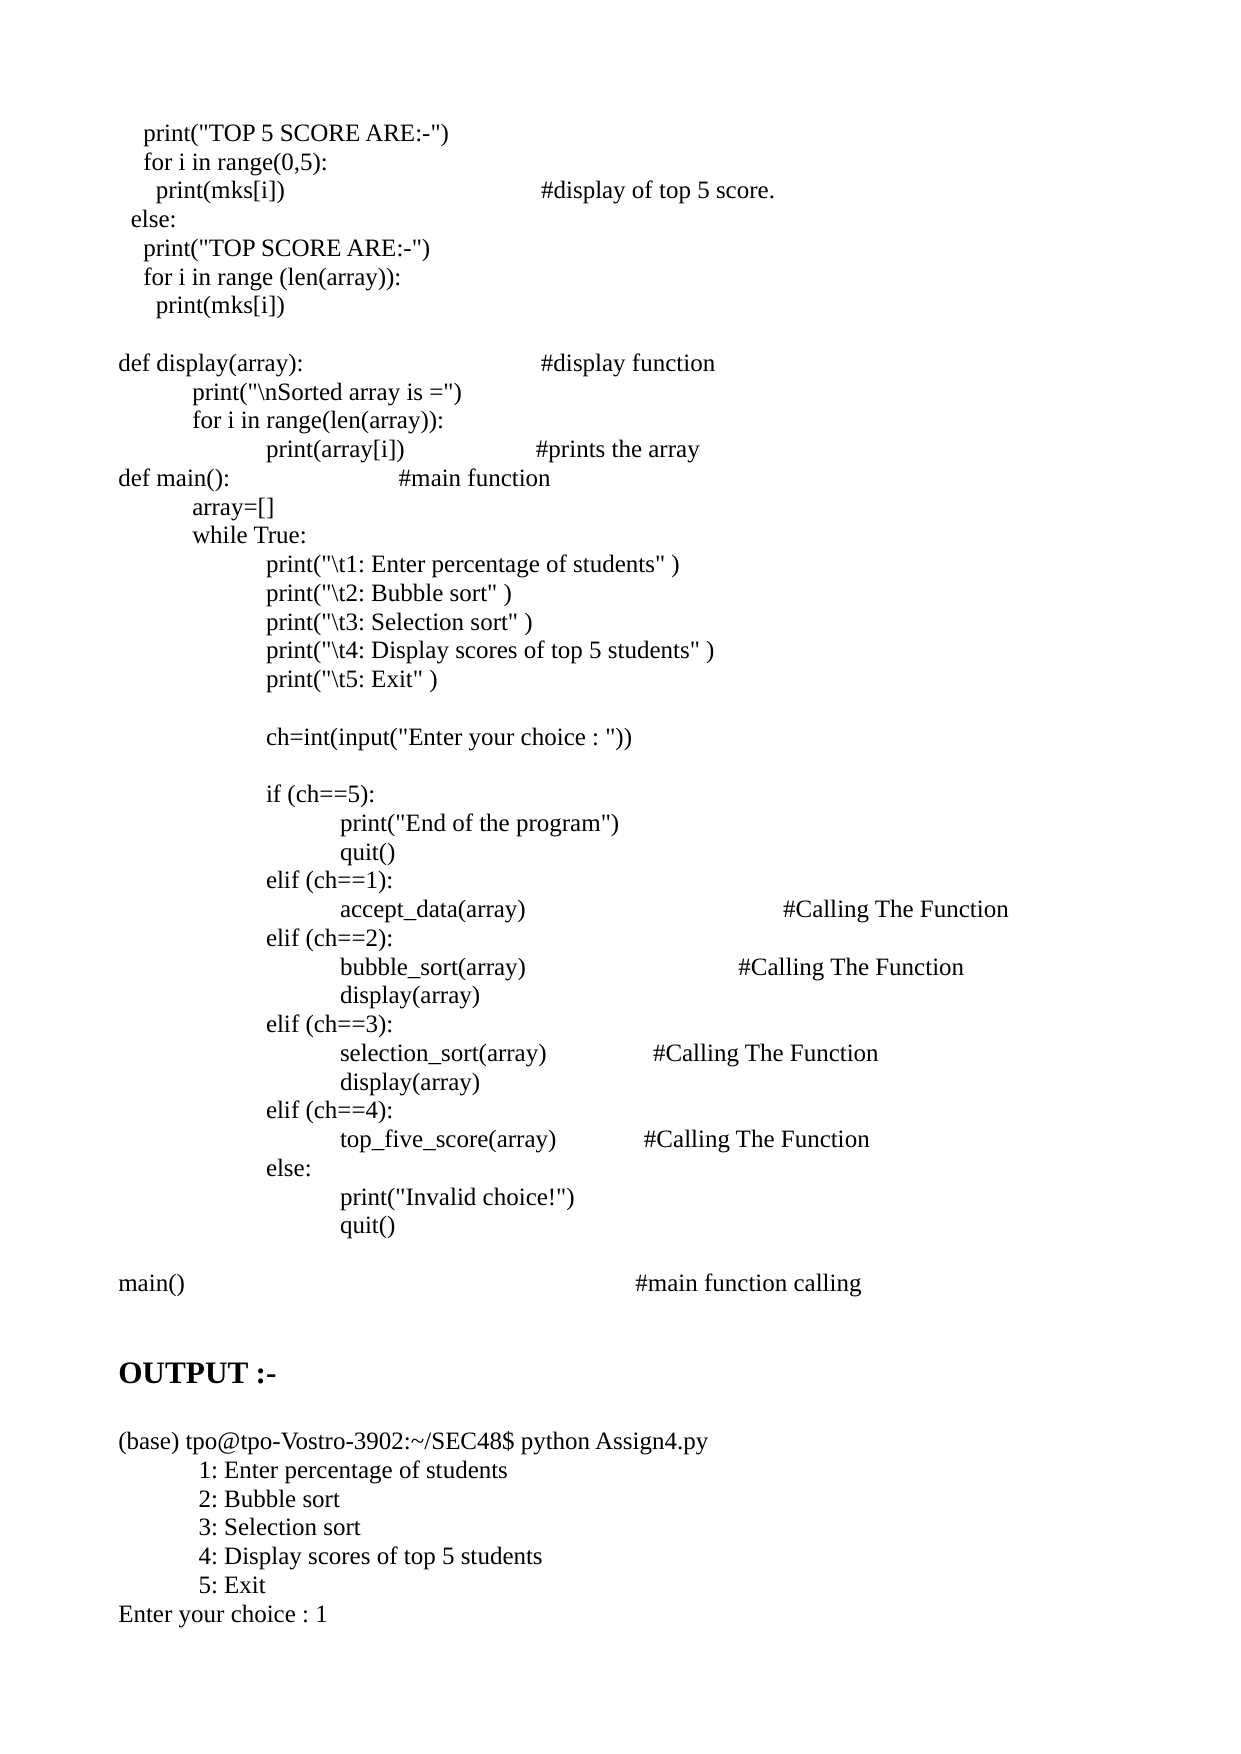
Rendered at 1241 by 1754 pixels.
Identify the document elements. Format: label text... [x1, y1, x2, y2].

text 2: Bubble sort [118, 1484, 1122, 1512]
text print(mks[i]) #display of top 5 score. [118, 176, 1122, 204]
text print(mks[i]) [118, 291, 1122, 319]
text 5: Exit [118, 1570, 1122, 1599]
text def main(): #main function [118, 463, 1122, 492]
text main() #main function calling [118, 1268, 1122, 1297]
text display(array) [118, 981, 1122, 1009]
text elif (ch==1): [118, 866, 1122, 894]
text print("End of the program") [118, 808, 1122, 837]
text while True: [118, 521, 1122, 549]
text Enter your choice : 1 [118, 1599, 1122, 1627]
text print("\t3: Selection sort" ) [118, 607, 1122, 636]
text quit() [118, 837, 1122, 866]
text display(array) [118, 1067, 1122, 1096]
text bubble_sort(array) #Calling The Function [118, 952, 1122, 981]
text print("\nSorted array is =") [118, 377, 1122, 406]
text 3: Selection sort [118, 1512, 1122, 1541]
text print("\t5: Exit" ) [118, 664, 1122, 693]
text else: [118, 204, 1122, 233]
text print("\t2: Bubble sort" ) [118, 578, 1122, 607]
text for i in range (len(array)): [118, 262, 1122, 291]
text else: [118, 1153, 1122, 1182]
text print("\t1: Enter percentage of students" ) [118, 549, 1122, 578]
text print(array[i]) #prints the array [118, 434, 1122, 463]
text ch=int(input("Enter your choice : ")) [118, 722, 1122, 751]
text if (ch==5): [118, 779, 1122, 808]
text 1: Enter percentage of students [118, 1455, 1122, 1484]
text array=[] [118, 492, 1122, 521]
text (base) tpo@tpo-Vostro-3902:~/SEC48$ python Assign4.py [118, 1426, 1122, 1455]
text top_five_score(array) #Calling The Function [118, 1124, 1122, 1153]
text def display(array): #display function [118, 348, 1122, 377]
text 4: Display scores of top 5 students [118, 1541, 1122, 1570]
text OUTPUT :- [118, 1354, 1122, 1390]
text elif (ch==4): [118, 1096, 1122, 1124]
text print("Invalid choice!") [118, 1182, 1122, 1211]
text accept_data(array) #Calling The Function [118, 894, 1122, 923]
text for i in range(len(array)): [118, 406, 1122, 434]
text quit() [118, 1211, 1122, 1239]
text elif (ch==2): [118, 923, 1122, 952]
text elif (ch==3): [118, 1009, 1122, 1038]
text for i in range(0,5): [118, 147, 1122, 176]
text print("\t4: Display scores of top 5 students" ) [118, 636, 1122, 664]
text print("TOP SCORE ARE:-") [118, 233, 1122, 262]
text selection_sort(array) #Calling The Function [118, 1038, 1122, 1067]
text print("TOP 5 SCORE ARE:-") [118, 118, 1122, 147]
